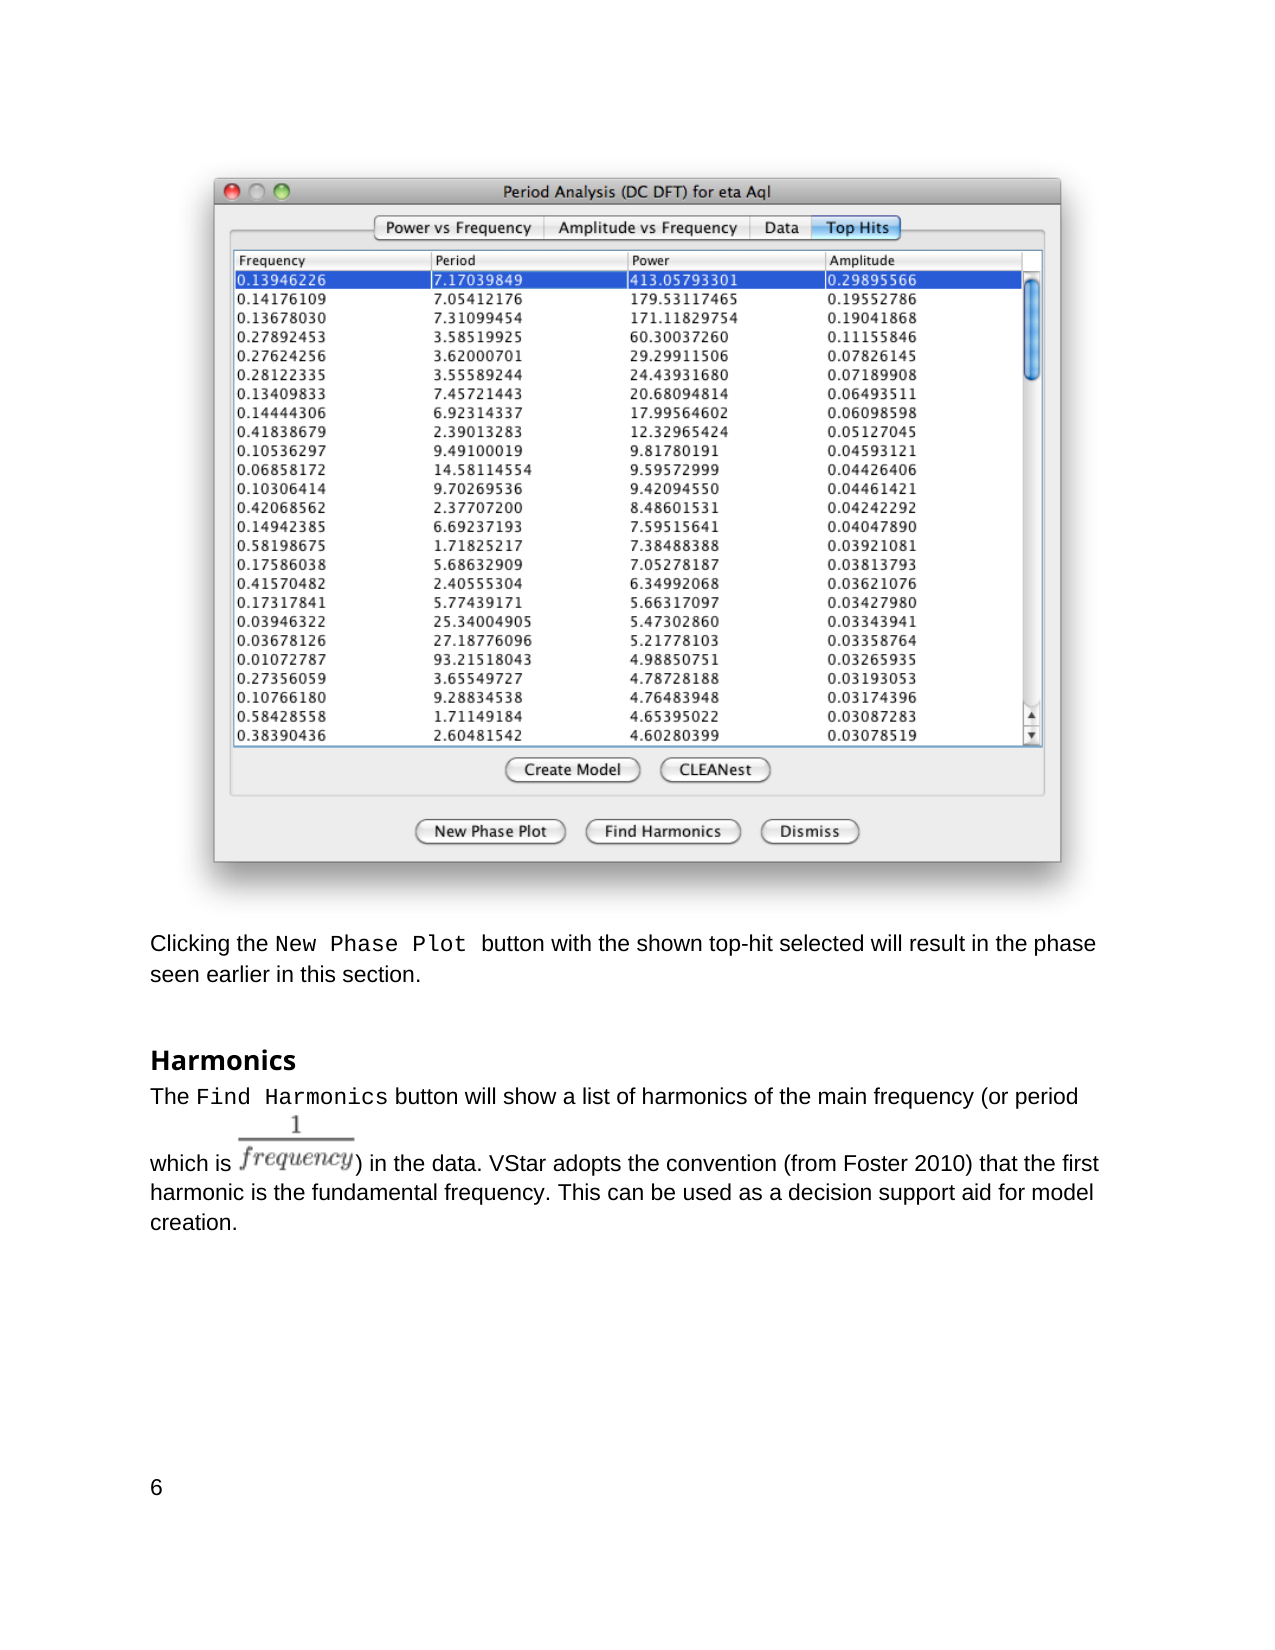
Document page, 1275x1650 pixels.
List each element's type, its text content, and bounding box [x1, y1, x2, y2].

picture [167, 150, 1108, 927]
picture [237, 1115, 356, 1172]
text The Find Harmonics button will show a list of harmonics of the main frequency (or period which is ) in the data. VStar adopts the convention (from Foster 2010) that the first harmonic is the fundamental frequency. This can be used as a decision support aid for model creation. [150, 1084, 1125, 1235]
text Clicking the New Phase Plot button with the shown top-hit selected will result in the phase seen earlier in this section. [150, 930, 1125, 987]
subtitle Harmonics [150, 1041, 1125, 1078]
